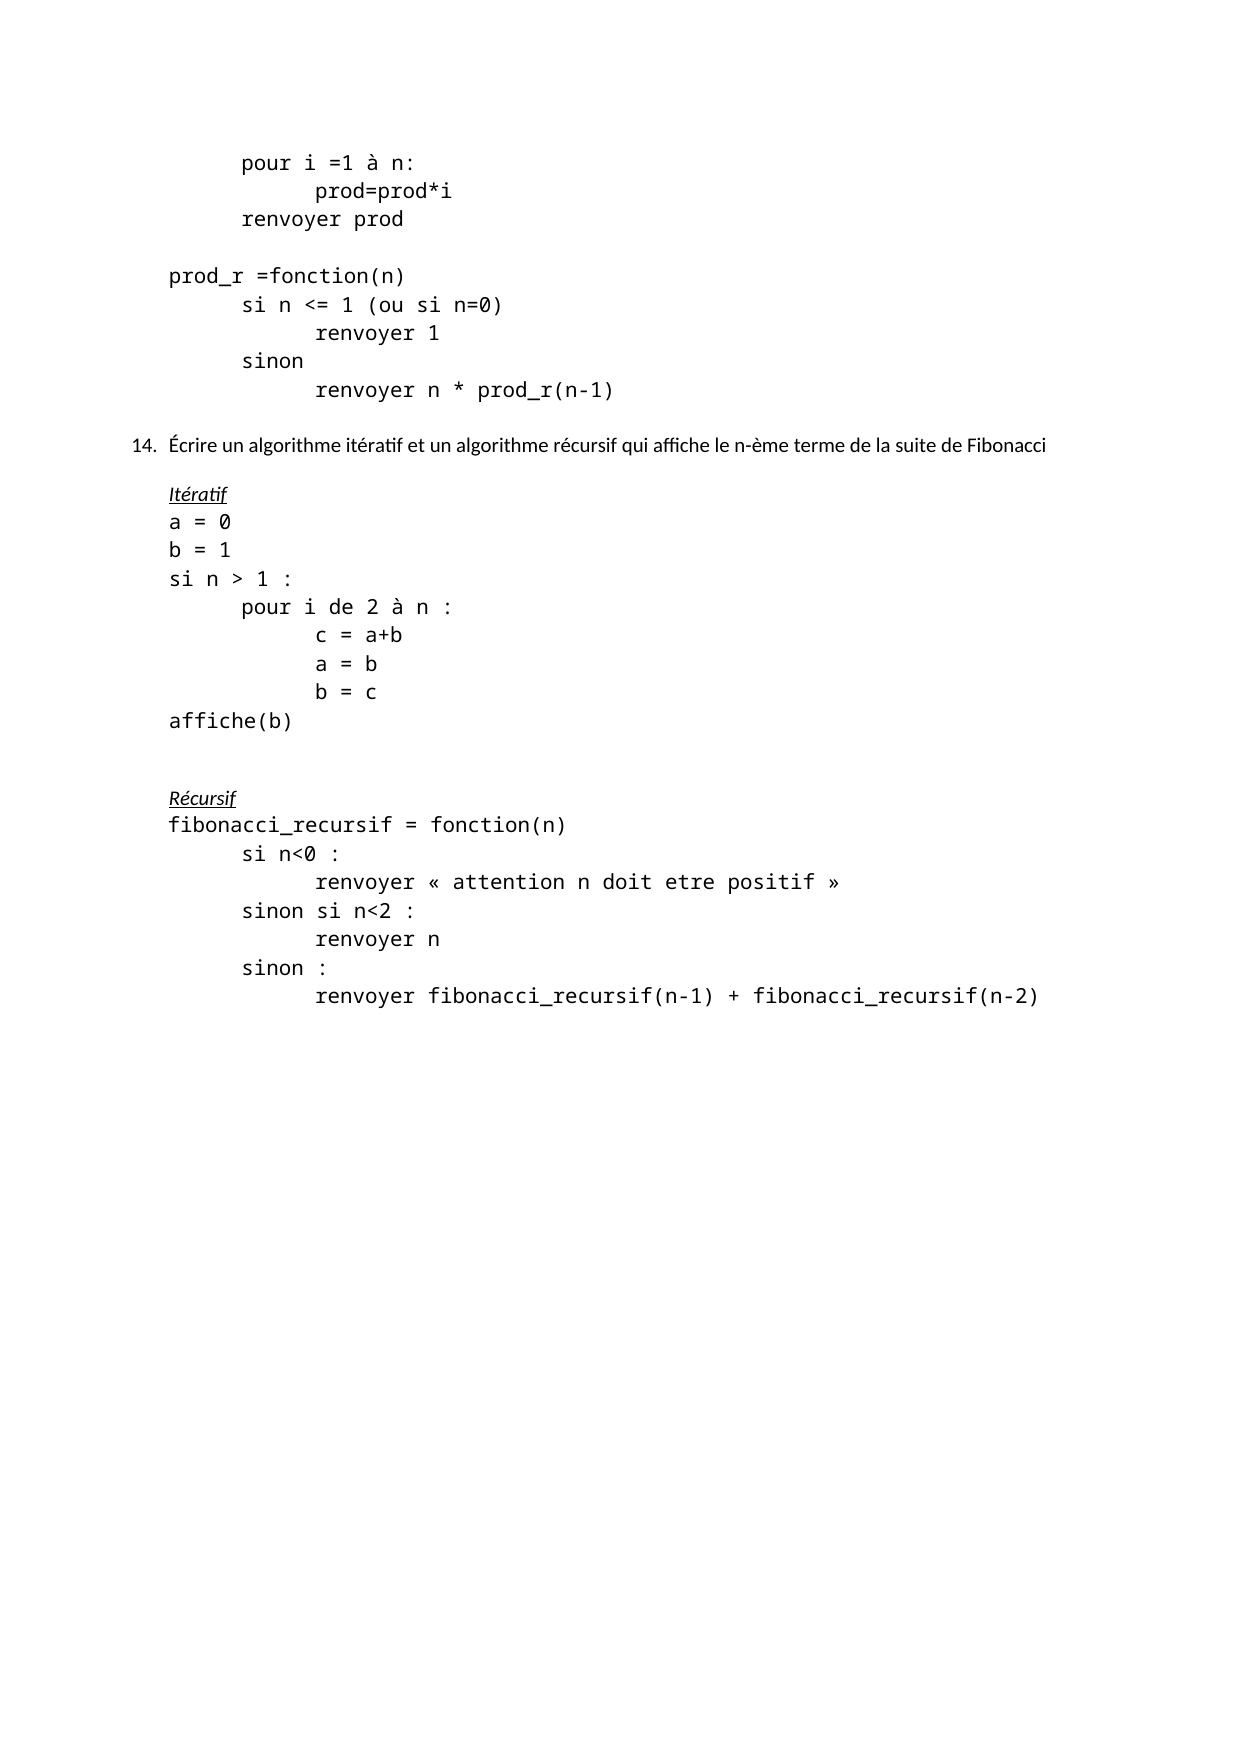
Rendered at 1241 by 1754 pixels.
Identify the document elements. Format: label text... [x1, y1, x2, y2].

list fibonacci_recursif = fonction(n) [94, 811, 1144, 839]
list si n <= 1 (ou si n=0) [169, 290, 1144, 318]
list si n > 1 : [169, 564, 1144, 592]
list sinon [169, 347, 1144, 375]
list renvoyer 1 [169, 318, 1144, 347]
list c = a+b [169, 621, 1144, 649]
list affiche(b) [169, 706, 1144, 734]
list si n<0 : [169, 839, 1144, 867]
list Écrire un algorithme itératif et un algorithme récursif qui affiche le n-ème terme de la suite de Fibonacci [131, 432, 1144, 457]
list renvoyer « attention n doit etre positif » [169, 867, 1144, 896]
list Itératif [169, 481, 1144, 507]
list renvoyer n [169, 924, 1144, 953]
list sinon : [169, 953, 1144, 981]
list a = b [169, 649, 1144, 677]
list b = c [169, 677, 1144, 706]
list sinon si n<2 : [169, 896, 1144, 924]
list renvoyer fibonacci_recursif(n-1) + fibonacci_recursif(n-2) [169, 981, 1144, 1009]
list b = 1 [169, 535, 1144, 564]
list prod_r =fonction(n) [169, 261, 1144, 290]
list pour i de 2 à n : [169, 592, 1144, 621]
list pour i =1 à n: [169, 148, 1144, 176]
list renvoyer prod [169, 204, 1144, 233]
list Récursif [169, 785, 1144, 811]
list prod=prod*i [169, 176, 1144, 204]
list renvoyer n * prod_r(n-1) [169, 375, 1144, 403]
list a = 0 [169, 507, 1144, 535]
